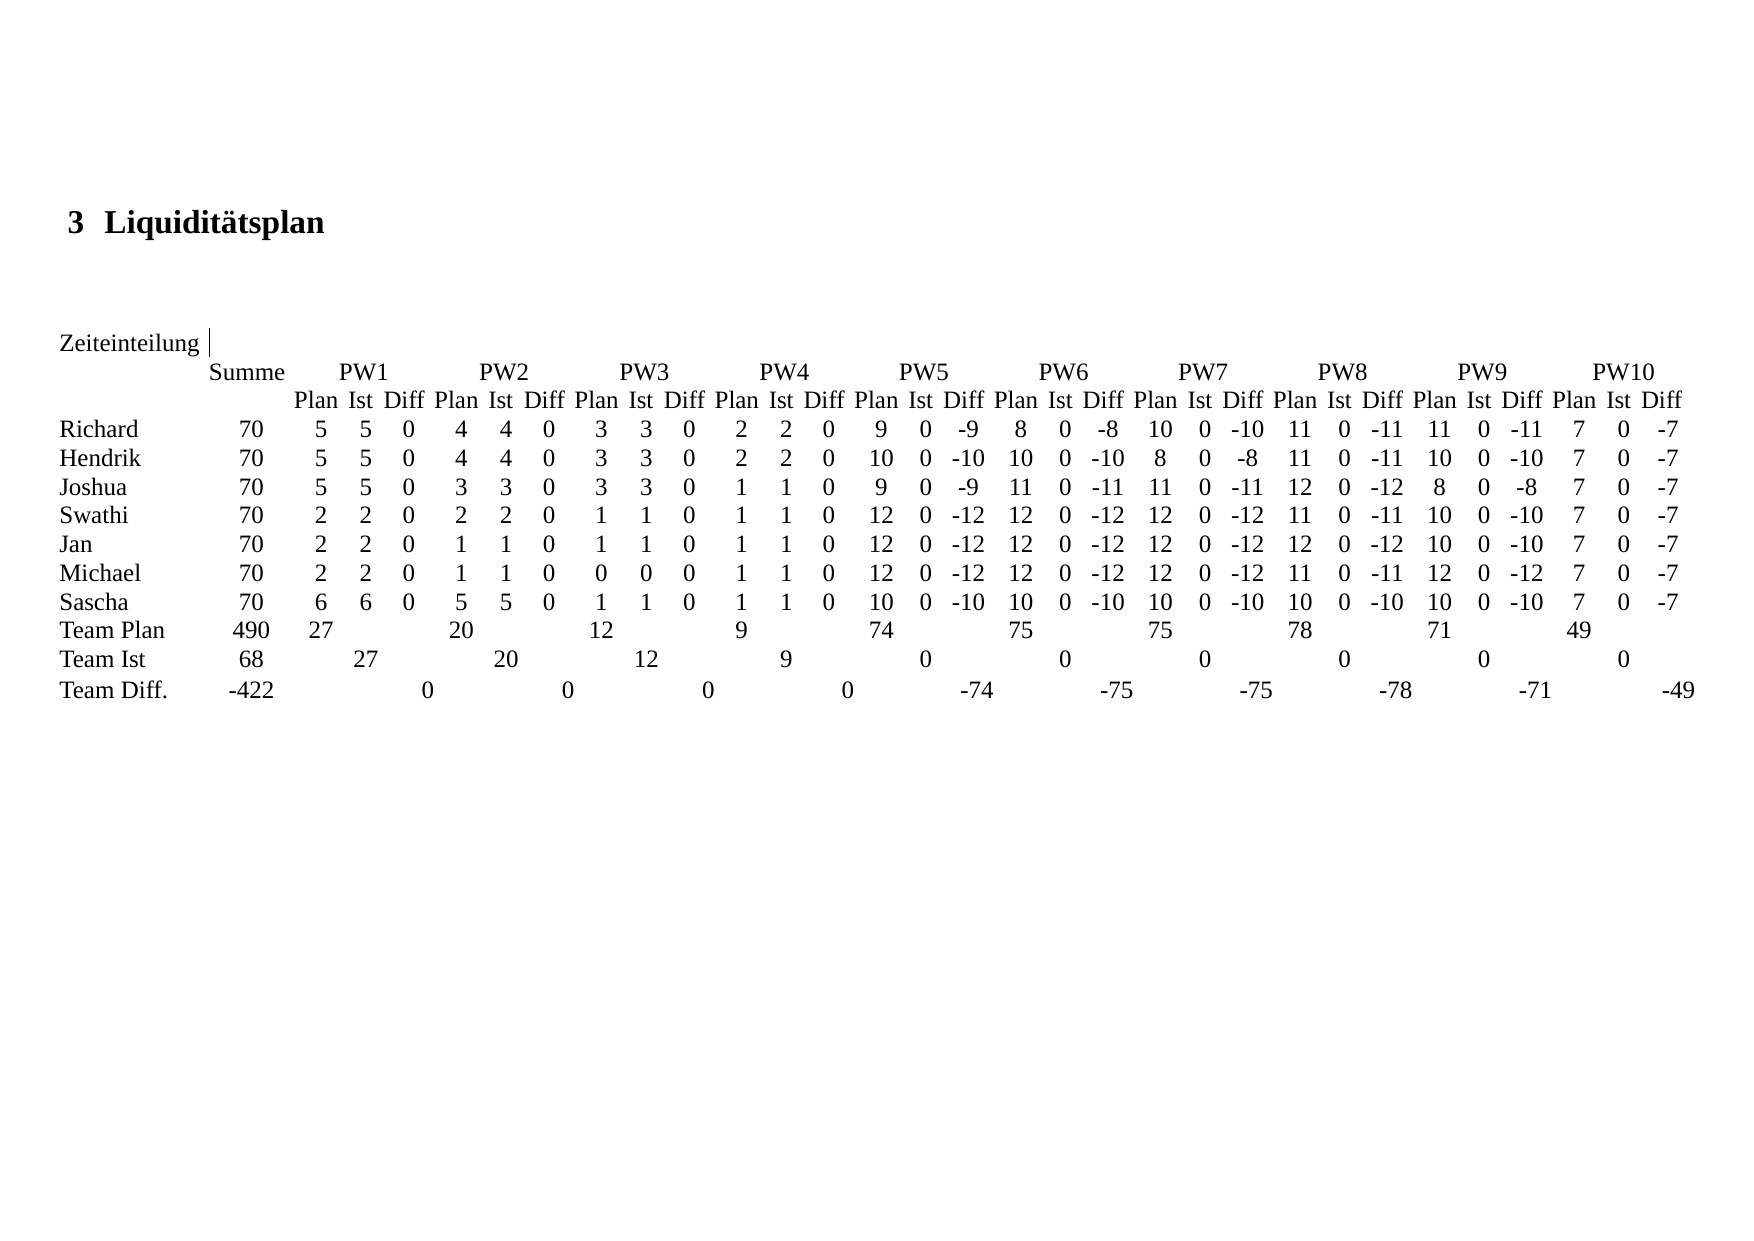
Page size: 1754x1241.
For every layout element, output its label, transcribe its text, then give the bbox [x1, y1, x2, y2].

table_cell 20 [434, 615, 488, 644]
table_cell 4 [488, 414, 523, 443]
table_cell 71 [1412, 615, 1466, 644]
table_cell -12 [1083, 500, 1133, 529]
table_cell 27 [294, 615, 348, 644]
table_cell 0 [908, 558, 943, 587]
table_cell 1 [574, 529, 628, 558]
table_cell 10 [1412, 587, 1466, 615]
table_cell 12 [1133, 529, 1187, 558]
table_cell -10 [1083, 443, 1133, 472]
table_cell 6 [294, 587, 348, 615]
table_cell 0 [1187, 472, 1222, 500]
table_cell 70 [209, 500, 294, 529]
table_cell [1273, 644, 1327, 673]
table_cell 0 [664, 472, 714, 500]
table_cell 3 [434, 472, 488, 500]
table_cell 0 [628, 558, 664, 587]
table_cell -12 [1222, 558, 1273, 587]
table_cell Plan [1133, 385, 1187, 414]
table_cell 8 [1133, 443, 1187, 472]
table_cell -11 [1362, 500, 1412, 529]
table_cell 12 [1133, 558, 1187, 587]
table_header [714, 328, 768, 357]
table_cell 0 [1606, 529, 1641, 558]
table_cell [943, 644, 993, 673]
table_cell 5 [348, 472, 383, 500]
table_cell 1 [714, 558, 768, 587]
table_cell 7 [1552, 558, 1606, 587]
table_cell Jan [59, 529, 209, 558]
table_cell 0 [803, 472, 854, 500]
table_cell [294, 673, 348, 705]
table_cell 1 [628, 500, 664, 529]
table_cell -71 [1501, 673, 1552, 705]
table_header [1606, 328, 1641, 357]
table_cell -422 [209, 673, 294, 705]
table_cell 10 [1412, 500, 1466, 529]
table_cell [348, 673, 383, 705]
table_cell Ist [908, 385, 943, 414]
table_header Zeiteinteilung [59, 328, 209, 357]
table_cell 8 [994, 414, 1048, 443]
table_cell 0 [803, 558, 854, 587]
table_cell [994, 673, 1048, 705]
table_cell -8 [1222, 443, 1273, 472]
table_cell 1 [574, 587, 628, 615]
table_cell 75 [994, 615, 1048, 644]
table_header [210, 328, 294, 357]
table_cell 0 [524, 673, 574, 705]
table_cell 70 [209, 414, 294, 443]
table_cell -7 [1641, 500, 1695, 529]
table_cell Diff [1501, 385, 1552, 414]
table_cell [1048, 615, 1082, 644]
table_cell 6 [348, 587, 383, 615]
table_cell 0 [803, 673, 854, 705]
table_cell [209, 385, 294, 414]
table_cell 78 [1273, 615, 1327, 644]
table_cell 0 [1466, 500, 1501, 529]
table_cell Plan [1273, 385, 1327, 414]
table_cell 11 [994, 472, 1048, 500]
table_cell Ist [1606, 385, 1641, 414]
table_cell Diff [1222, 385, 1273, 414]
table_cell -78 [1362, 673, 1412, 705]
table_cell -8 [1083, 414, 1133, 443]
table_cell [803, 615, 854, 644]
table_cell 0 [383, 500, 434, 529]
table_cell -11 [1501, 414, 1552, 443]
table_cell -10 [1362, 587, 1412, 615]
table_cell 0 [803, 443, 854, 472]
table_cell 10 [994, 443, 1048, 472]
table_cell -11 [1362, 558, 1412, 587]
table_cell 0 [1606, 644, 1641, 673]
table_cell [1606, 673, 1641, 705]
table_cell 490 [209, 615, 294, 644]
table_cell [1133, 673, 1187, 705]
table_cell 0 [664, 529, 714, 558]
table_cell Diff [943, 385, 993, 414]
table_cell 7 [1552, 472, 1606, 500]
table_header [1362, 328, 1412, 357]
table_cell 3 [628, 414, 664, 443]
table_cell Diff [803, 385, 854, 414]
table_cell [854, 644, 908, 673]
table_cell 0 [1466, 414, 1501, 443]
table_cell 0 [1606, 500, 1641, 529]
table_cell 5 [348, 414, 383, 443]
table_header [1412, 328, 1466, 357]
table_cell 10 [1133, 414, 1187, 443]
table_cell 70 [209, 587, 294, 615]
table_cell 70 [209, 443, 294, 472]
table_cell 2 [348, 558, 383, 587]
table_cell [714, 644, 768, 673]
table_cell 0 [1606, 587, 1641, 615]
table_cell -11 [1083, 472, 1133, 500]
table_cell [664, 644, 714, 673]
table_cell 4 [488, 443, 523, 472]
table_cell Ist [1327, 385, 1362, 414]
table_cell 10 [1412, 443, 1466, 472]
table_cell PW3 [574, 357, 714, 385]
table_cell Plan [854, 385, 908, 414]
table_cell -10 [1083, 587, 1133, 615]
table_header [1222, 328, 1273, 357]
table_cell 0 [1048, 558, 1082, 587]
table_cell 1 [434, 529, 488, 558]
table_cell 0 [1466, 558, 1501, 587]
table_cell [1327, 615, 1362, 644]
table_cell 0 [1327, 500, 1362, 529]
table_cell Ist [1187, 385, 1222, 414]
table_cell 0 [524, 587, 574, 615]
table_cell 10 [1133, 587, 1187, 615]
table_cell 27 [348, 644, 383, 673]
table_cell [1187, 615, 1222, 644]
table_cell 75 [1133, 615, 1187, 644]
table_header [994, 328, 1048, 357]
table_cell 11 [1273, 414, 1327, 443]
table_cell -11 [1222, 472, 1273, 500]
table_cell 3 [488, 472, 523, 500]
table_cell 0 [1187, 500, 1222, 529]
table_cell [1466, 673, 1501, 705]
table_cell 74 [854, 615, 908, 644]
table_cell 0 [664, 414, 714, 443]
table_cell 20 [488, 644, 523, 673]
table_cell -12 [943, 529, 993, 558]
table_cell 12 [628, 644, 664, 673]
table_cell 0 [383, 673, 434, 705]
table_cell 0 [908, 414, 943, 443]
table_cell 12 [994, 529, 1048, 558]
table_cell 11 [1412, 414, 1466, 443]
table_header [574, 328, 628, 357]
table_cell Summe [209, 357, 294, 385]
table_cell 0 [908, 644, 943, 673]
table_cell 1 [488, 529, 523, 558]
table_cell -9 [943, 472, 993, 500]
table_header [348, 328, 383, 357]
table_cell -7 [1641, 443, 1695, 472]
table_cell 0 [1466, 443, 1501, 472]
table_cell 0 [1048, 500, 1082, 529]
table_cell 68 [209, 644, 294, 673]
table_header [1083, 328, 1133, 357]
table_cell 0 [383, 558, 434, 587]
table_header [434, 328, 488, 357]
table_cell 1 [769, 558, 803, 587]
table_cell [1466, 615, 1501, 644]
table_cell 12 [854, 500, 908, 529]
table_cell Ist [348, 385, 383, 414]
table_cell 0 [383, 414, 434, 443]
table_cell PW1 [294, 357, 434, 385]
table_cell [1048, 673, 1082, 705]
table_cell 2 [294, 529, 348, 558]
table_cell -10 [1222, 587, 1273, 615]
table_cell -9 [943, 414, 993, 443]
table_cell PW8 [1273, 357, 1412, 385]
table_cell 0 [1187, 414, 1222, 443]
table_cell Ist [769, 385, 803, 414]
table_cell [574, 673, 628, 705]
table_cell -75 [1222, 673, 1273, 705]
table_cell 0 [1187, 587, 1222, 615]
table_cell 0 [524, 529, 574, 558]
table_cell Ist [488, 385, 523, 414]
table_cell 4 [434, 414, 488, 443]
table_cell 12 [1133, 500, 1187, 529]
table_cell 0 [908, 500, 943, 529]
table_cell 0 [664, 500, 714, 529]
table_cell 9 [769, 644, 803, 673]
table_cell Michael [59, 558, 209, 587]
table_cell [1362, 615, 1412, 644]
table_cell 0 [908, 529, 943, 558]
table_cell 0 [1466, 472, 1501, 500]
table_cell 0 [1187, 558, 1222, 587]
table_cell 0 [664, 443, 714, 472]
table_header [524, 328, 574, 357]
table_cell 12 [1412, 558, 1466, 587]
table_cell 0 [1606, 414, 1641, 443]
subtitle Liquiditätsplan [59, 202, 1695, 241]
table_cell 5 [434, 587, 488, 615]
table_cell [59, 357, 209, 385]
table_cell [1412, 673, 1466, 705]
table_cell -10 [1222, 414, 1273, 443]
table_cell Ist [1048, 385, 1082, 414]
table_cell 7 [1552, 443, 1606, 472]
table_cell 1 [714, 529, 768, 558]
table_cell [769, 673, 803, 705]
table_cell 0 [1606, 472, 1641, 500]
table_cell 2 [294, 500, 348, 529]
table_header [1048, 328, 1082, 357]
table_cell 0 [524, 443, 574, 472]
table_cell 1 [574, 500, 628, 529]
table_cell Diff [664, 385, 714, 414]
table_cell 10 [994, 587, 1048, 615]
table_cell Plan [1412, 385, 1466, 414]
table_header [854, 328, 908, 357]
table_cell 3 [574, 414, 628, 443]
table_cell 7 [1552, 500, 1606, 529]
table_cell Team Plan [59, 615, 209, 644]
table_cell 11 [1273, 500, 1327, 529]
table_header [294, 328, 348, 357]
table_cell [628, 673, 664, 705]
table_cell -10 [1501, 500, 1552, 529]
table_header [628, 328, 664, 357]
table_cell Ist [1466, 385, 1501, 414]
table_cell Diff [1362, 385, 1412, 414]
table_cell [1273, 673, 1327, 705]
table_cell [803, 644, 854, 673]
table_cell 0 [524, 500, 574, 529]
table_cell 0 [1327, 587, 1362, 615]
table_cell 2 [348, 500, 383, 529]
table_cell -12 [943, 558, 993, 587]
table_cell -12 [1501, 558, 1552, 587]
table_cell [1501, 644, 1552, 673]
table_cell [1327, 673, 1362, 705]
table_cell -7 [1641, 414, 1695, 443]
table_cell 12 [574, 615, 628, 644]
table_cell 0 [574, 558, 628, 587]
table_cell 12 [994, 558, 1048, 587]
table_cell 3 [628, 472, 664, 500]
table_cell 0 [524, 558, 574, 587]
table_cell 12 [994, 500, 1048, 529]
table_cell -10 [1501, 587, 1552, 615]
table_cell 70 [209, 529, 294, 558]
table_cell 1 [769, 587, 803, 615]
table_header [1187, 328, 1222, 357]
table_cell [1222, 644, 1273, 673]
table_cell 1 [714, 587, 768, 615]
table_cell 10 [1273, 587, 1327, 615]
table_cell 0 [803, 500, 854, 529]
table_cell 12 [1273, 472, 1327, 500]
table_cell Team Diff. [59, 673, 209, 705]
table_cell [908, 615, 943, 644]
table_cell Diff [1641, 385, 1695, 414]
table_cell [994, 644, 1048, 673]
table_cell 7 [1552, 529, 1606, 558]
table_cell 0 [1187, 529, 1222, 558]
table_cell 2 [714, 414, 768, 443]
table_cell [1552, 673, 1606, 705]
table_cell Plan [574, 385, 628, 414]
table_header [1327, 328, 1362, 357]
table_cell 10 [854, 587, 908, 615]
table_cell [943, 615, 993, 644]
table_cell PW10 [1552, 357, 1695, 385]
table_cell 0 [1048, 414, 1082, 443]
table_cell PW7 [1133, 357, 1273, 385]
table_cell 0 [1327, 644, 1362, 673]
table_cell 0 [1048, 644, 1082, 673]
table_header [383, 328, 434, 357]
table_cell Diff [524, 385, 574, 414]
table_cell 2 [714, 443, 768, 472]
table_cell 11 [1133, 472, 1187, 500]
table_cell 0 [383, 443, 434, 472]
table_cell [714, 673, 768, 705]
table_header [488, 328, 523, 357]
table_cell 5 [294, 472, 348, 500]
table_cell [1187, 673, 1222, 705]
table_cell [434, 644, 488, 673]
table_cell [488, 673, 523, 705]
table_cell -10 [1501, 529, 1552, 558]
table_cell 0 [1327, 443, 1362, 472]
table_cell Diff [1083, 385, 1133, 414]
table_cell 3 [574, 443, 628, 472]
table_cell 7 [1552, 587, 1606, 615]
table_cell 5 [294, 414, 348, 443]
table_header [1501, 328, 1552, 357]
table_cell 1 [769, 500, 803, 529]
table_header [1273, 328, 1327, 357]
table_cell 0 [1466, 644, 1501, 673]
table_cell -8 [1501, 472, 1552, 500]
table_cell Plan [714, 385, 768, 414]
table_cell Hendrik [59, 443, 209, 472]
table_cell 0 [1466, 529, 1501, 558]
table_cell [1552, 644, 1606, 673]
table_cell 10 [854, 443, 908, 472]
table_cell 0 [664, 558, 714, 587]
table_cell -74 [943, 673, 993, 705]
table_header [1133, 328, 1187, 357]
table_cell [434, 673, 488, 705]
table_cell Joshua [59, 472, 209, 500]
table_cell [383, 644, 434, 673]
table_header [769, 328, 803, 357]
table_cell 3 [628, 443, 664, 472]
table_cell 0 [1327, 472, 1362, 500]
table_cell [488, 615, 523, 644]
table_cell [524, 644, 574, 673]
table_cell Plan [1552, 385, 1606, 414]
table_cell 0 [803, 587, 854, 615]
table_cell 0 [908, 472, 943, 500]
table_cell -11 [1362, 443, 1412, 472]
table_cell -10 [1501, 443, 1552, 472]
table_cell -12 [943, 500, 993, 529]
table_cell Richard [59, 414, 209, 443]
table_cell 0 [1048, 443, 1082, 472]
table_cell 5 [294, 443, 348, 472]
table_header [664, 328, 714, 357]
table_cell 70 [209, 472, 294, 500]
table_cell 49 [1552, 615, 1606, 644]
table_cell [664, 615, 714, 644]
table_cell 7 [1552, 414, 1606, 443]
table_cell [1641, 615, 1695, 644]
table_header [1641, 328, 1695, 357]
table_cell 0 [1466, 587, 1501, 615]
table_cell 1 [714, 472, 768, 500]
table_cell 10 [1412, 529, 1466, 558]
table_cell 12 [1273, 529, 1327, 558]
table_cell -12 [1362, 529, 1412, 558]
table_cell [1362, 644, 1412, 673]
table_cell -12 [1083, 529, 1133, 558]
table_cell 1 [628, 587, 664, 615]
table_cell [628, 615, 664, 644]
table_cell 0 [1048, 472, 1082, 500]
table_cell [908, 673, 943, 705]
table_cell 0 [803, 529, 854, 558]
table_cell [1133, 644, 1187, 673]
table_cell [1083, 644, 1133, 673]
table_header [908, 328, 943, 357]
table_cell 0 [1048, 587, 1082, 615]
table_cell Swathi [59, 500, 209, 529]
table_cell 2 [348, 529, 383, 558]
table_cell Team Ist [59, 644, 209, 673]
table_cell PW9 [1412, 357, 1552, 385]
table_cell -7 [1641, 558, 1695, 587]
table_cell 9 [854, 414, 908, 443]
table_cell 5 [488, 587, 523, 615]
table_cell Plan [994, 385, 1048, 414]
table_cell [383, 615, 434, 644]
table_cell [348, 615, 383, 644]
table_cell 0 [664, 587, 714, 615]
table_cell 0 [524, 472, 574, 500]
table_cell 0 [1327, 558, 1362, 587]
table_cell 1 [769, 529, 803, 558]
table_cell 0 [383, 587, 434, 615]
table_cell [769, 615, 803, 644]
table_cell Ist [628, 385, 664, 414]
table_cell 4 [434, 443, 488, 472]
table_cell [1222, 615, 1273, 644]
table_cell 2 [769, 443, 803, 472]
table_cell 2 [488, 500, 523, 529]
table_cell 3 [574, 472, 628, 500]
table_cell 0 [908, 587, 943, 615]
table_cell 1 [769, 472, 803, 500]
table_cell 9 [714, 615, 768, 644]
table_cell 0 [1606, 558, 1641, 587]
table_cell 1 [488, 558, 523, 587]
table_cell 0 [383, 529, 434, 558]
table_cell -7 [1641, 529, 1695, 558]
table_cell 0 [1187, 443, 1222, 472]
table_cell 8 [1412, 472, 1466, 500]
table_cell 11 [1273, 558, 1327, 587]
table_cell 0 [1187, 644, 1222, 673]
table_cell -75 [1083, 673, 1133, 705]
table_cell PW6 [994, 357, 1133, 385]
table_cell 0 [1048, 529, 1082, 558]
table_cell 9 [854, 472, 908, 500]
table_cell 12 [854, 558, 908, 587]
table_cell -12 [1362, 472, 1412, 500]
table_cell Diff [383, 385, 434, 414]
table_cell -7 [1641, 472, 1695, 500]
table_cell [524, 615, 574, 644]
table_header [943, 328, 993, 357]
table_cell 5 [348, 443, 383, 472]
table_cell 0 [1327, 414, 1362, 443]
table_cell [1083, 615, 1133, 644]
table_cell -11 [1362, 414, 1412, 443]
table_cell 0 [1606, 443, 1641, 472]
table_cell Plan [294, 385, 348, 414]
table_cell [854, 673, 908, 705]
table_cell [1641, 644, 1695, 673]
table_cell [1412, 644, 1466, 673]
table_cell -49 [1641, 673, 1695, 705]
table_cell 70 [209, 558, 294, 587]
table_cell [574, 644, 628, 673]
table_cell -10 [943, 587, 993, 615]
table_cell PW4 [714, 357, 854, 385]
table_header [1552, 328, 1606, 357]
table_cell 2 [769, 414, 803, 443]
table_cell -12 [1222, 500, 1273, 529]
table_cell 1 [434, 558, 488, 587]
table_cell -12 [1222, 529, 1273, 558]
table_cell PW2 [434, 357, 574, 385]
table_cell 0 [908, 443, 943, 472]
table_cell 1 [628, 529, 664, 558]
table_header [803, 328, 854, 357]
table_cell 0 [1327, 529, 1362, 558]
table_cell 0 [803, 414, 854, 443]
table_cell 2 [294, 558, 348, 587]
table_cell 12 [854, 529, 908, 558]
table_cell [1606, 615, 1641, 644]
table_header [1466, 328, 1501, 357]
table_cell -12 [1083, 558, 1133, 587]
table_cell 0 [524, 414, 574, 443]
table_cell 0 [383, 472, 434, 500]
table_cell Plan [434, 385, 488, 414]
table_cell PW5 [854, 357, 993, 385]
table_cell 11 [1273, 443, 1327, 472]
table_cell [59, 385, 209, 414]
table_cell Sascha [59, 587, 209, 615]
table_cell [1501, 615, 1552, 644]
table_cell 1 [714, 500, 768, 529]
table_cell [294, 644, 348, 673]
table_cell -7 [1641, 587, 1695, 615]
table_cell 2 [434, 500, 488, 529]
table_cell -10 [943, 443, 993, 472]
table_cell 0 [664, 673, 714, 705]
